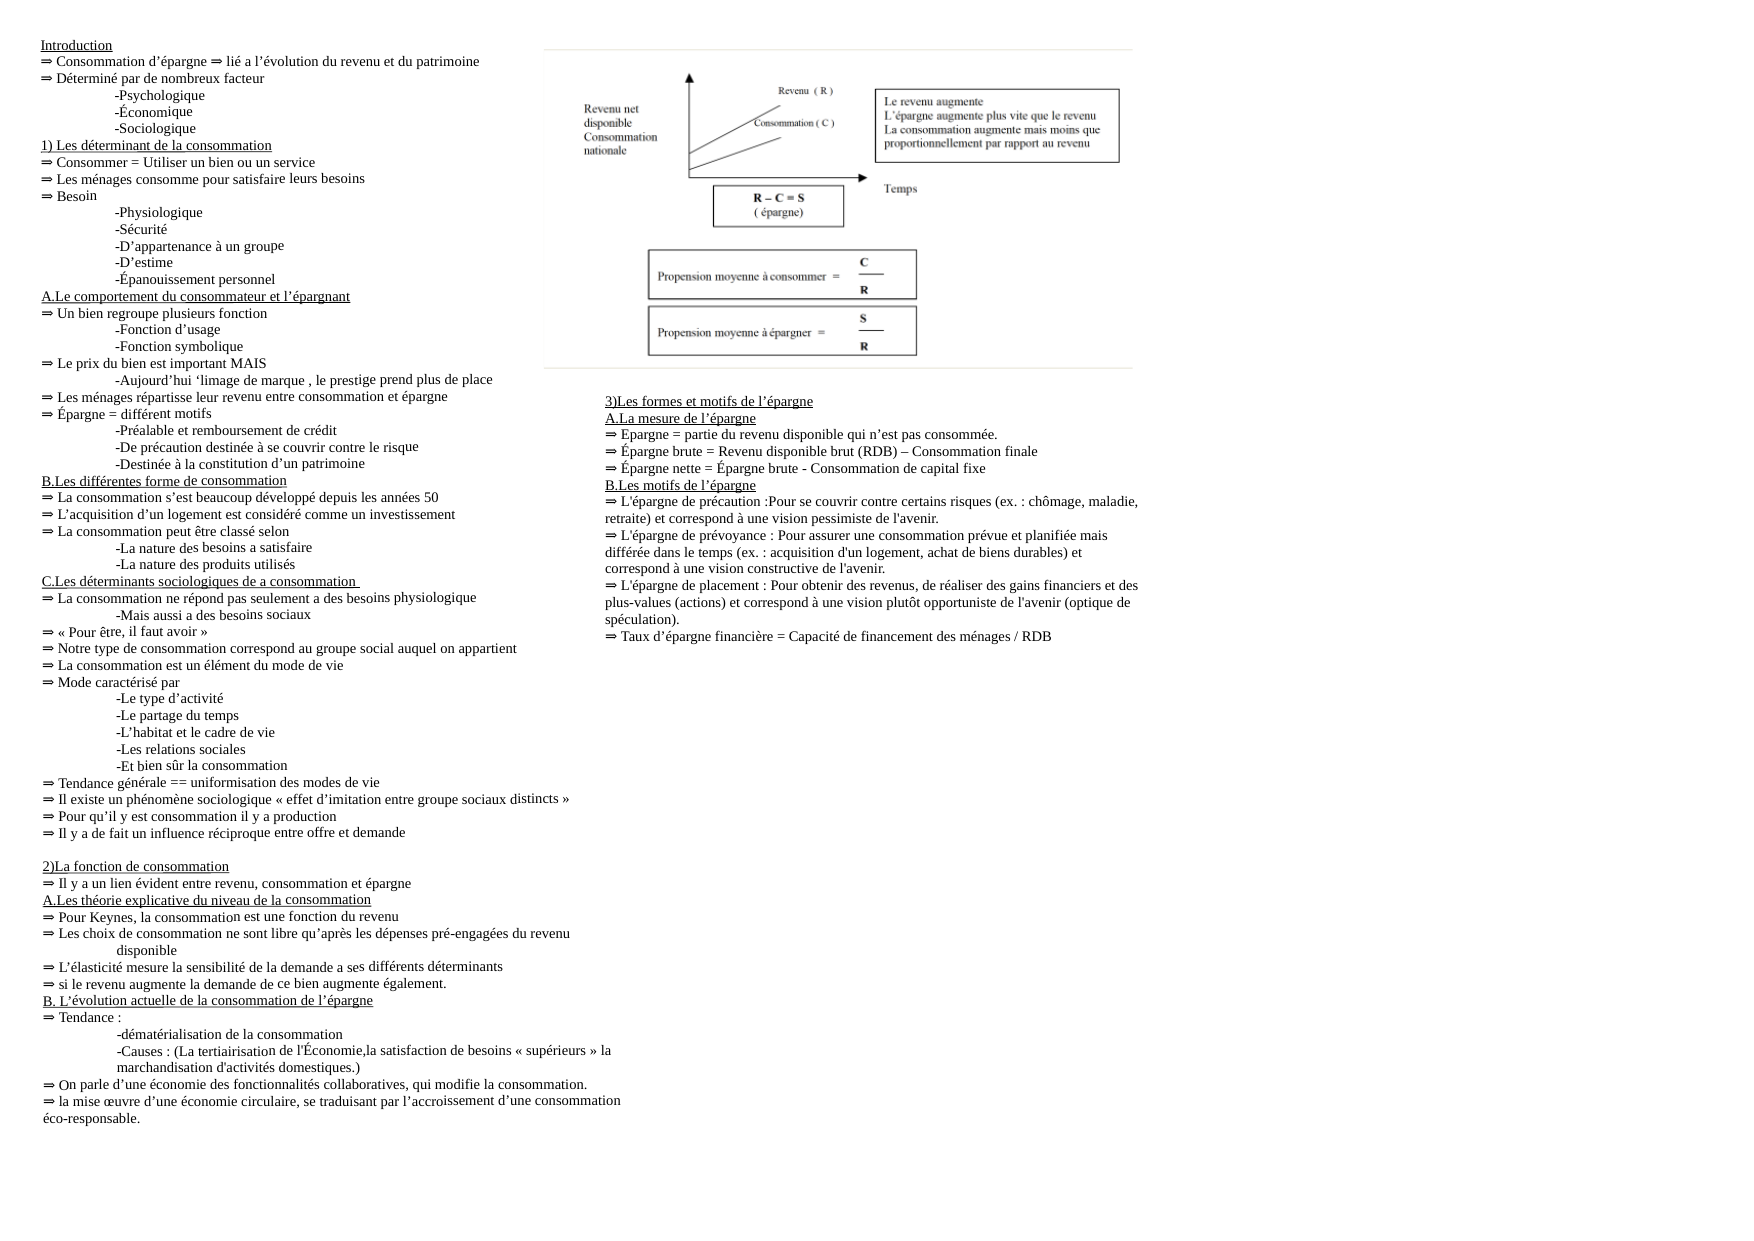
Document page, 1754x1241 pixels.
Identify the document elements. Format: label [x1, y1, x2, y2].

picture [543, 49, 1133, 369]
